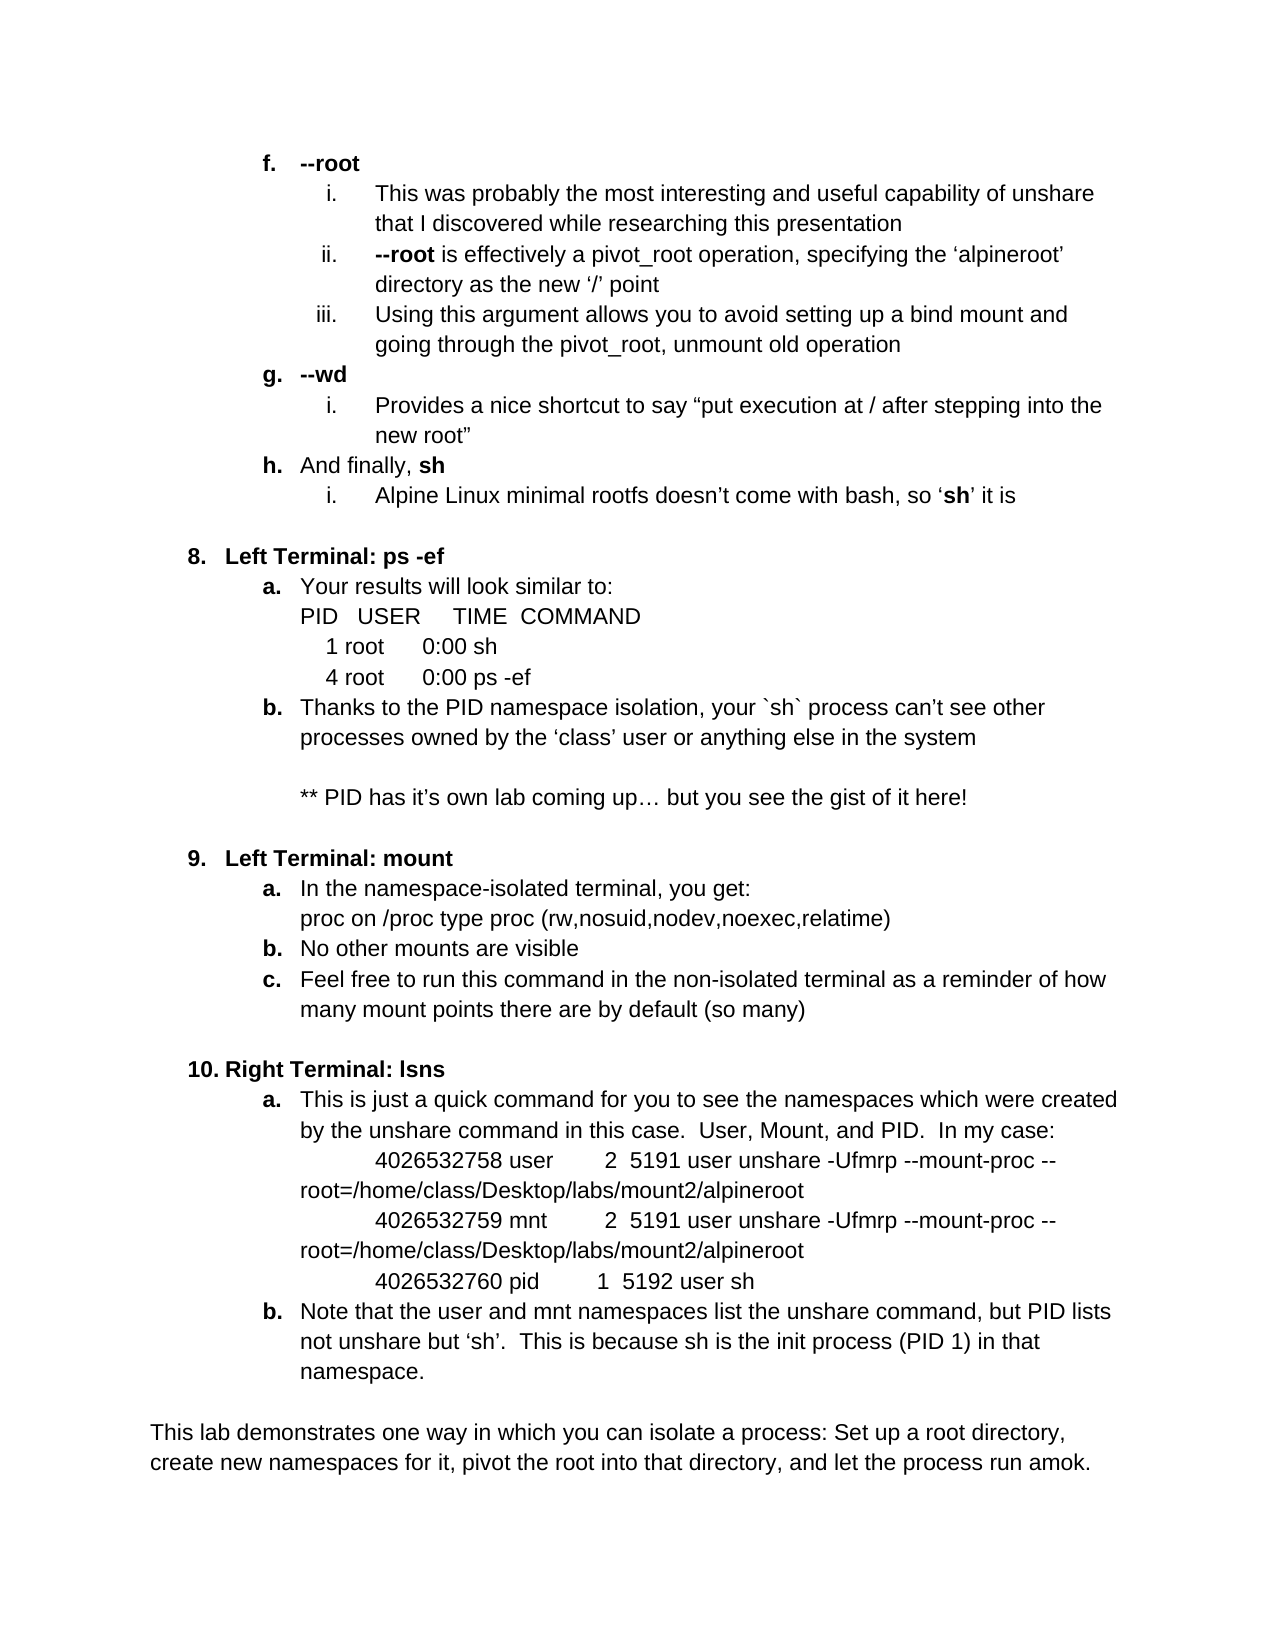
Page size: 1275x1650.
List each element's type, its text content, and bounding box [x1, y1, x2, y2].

text 4 root 0:00 ps -ef [300, 663, 1125, 690]
list This is just a quick command for you to see the namespaces which were created by the unshare command in this case. User, Mount, and PID. In my case: 4026532758 user 2 5191 user unshare -Ufmrp --mount-proc --root=/home/class/Desktop/labs/mount2/alpineroot [262, 1086, 1125, 1203]
list No other mounts are visible [262, 935, 1125, 962]
list Left Terminal: ps -ef [187, 543, 1125, 569]
list Feel free to run this command in the non-isolated terminal as a reminder of how many mount points there are by default (so many) [262, 966, 1125, 1022]
list --root [262, 150, 1125, 176]
text 4026532760 pid 1 5192 user sh [300, 1268, 1125, 1294]
list In the namespace-isolated terminal, you get: [262, 875, 1125, 901]
list --root is effectively a pivot_root operation, specifying the ‘alpineroot’ directory as the new ‘/’ point [337, 241, 1125, 297]
list And finally, sh [262, 452, 1125, 478]
list Alpine Linux minimal rootfs doesn’t come with bash, so ‘sh’ it is [337, 482, 1125, 509]
list Left Terminal: mount [187, 845, 1125, 871]
text 1 root 0:00 sh [300, 633, 1125, 660]
text 4026532759 mnt 2 5191 user unshare -Ufmrp --mount-proc --root=/home/class/Desktop/labs/mount2/alpineroot [300, 1207, 1125, 1264]
text PID USER TIME COMMAND [300, 603, 1125, 629]
list Using this argument allows you to avoid setting up a bind mount and going through the pivot_root, unmount old operation [337, 301, 1125, 358]
list Right Terminal: lsns [187, 1056, 1125, 1083]
list This was probably the most interesting and useful capability of unshare that I discovered while researching this presentation [337, 180, 1125, 237]
list Provides a nice shortcut to say “put execution at / after stepping into the new root” [337, 392, 1125, 448]
list Your results will look similar to: [262, 573, 1125, 599]
text This lab demonstrates one way in which you can isolate a process: Set up a root directory, create new namespaces for it, pivot the root into that directory, and let the process run amok. [150, 1419, 1125, 1475]
list Thanks to the PID namespace isolation, your `sh` process can’t see other processes owned by the ‘class’ user or anything else in the system ** PID has it’s own lab coming up… but you see the gist of it here! [262, 694, 1125, 811]
text proc on /proc type proc (rw,nosuid,nodev,noexec,relatime) [300, 905, 1125, 932]
list --wd [262, 361, 1125, 388]
list Note that the user and mnt namespaces list the unshare command, but PID lists not unshare but ‘sh’. This is because sh is the init process (PID 1) in that namespace. [262, 1298, 1125, 1385]
